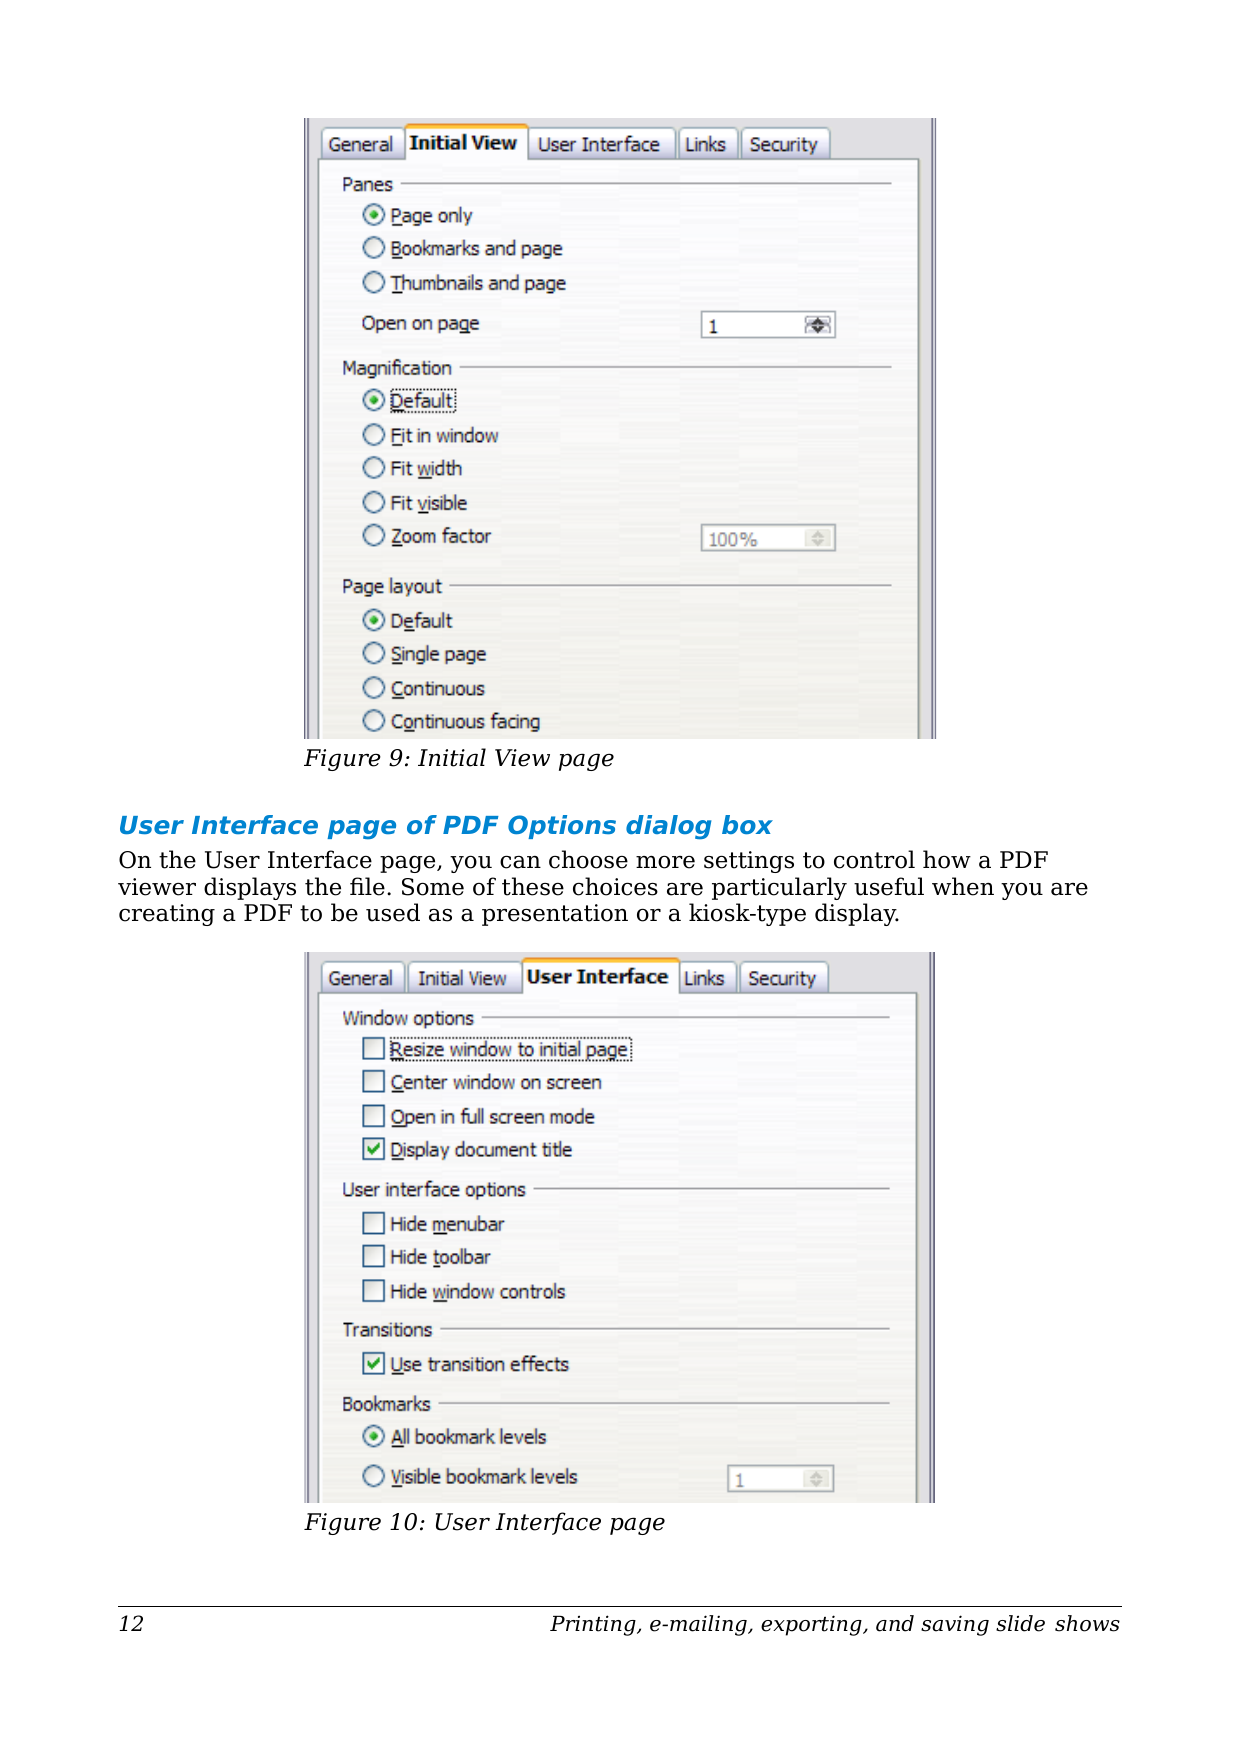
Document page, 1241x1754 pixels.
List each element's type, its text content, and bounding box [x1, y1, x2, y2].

text Figure 10: User Interface page [304, 1509, 936, 1536]
picture [304, 118, 937, 739]
text On the User Interface page, you can choose more settings to control how a PDF viewer displays the file. Some of these choices are particularly useful when you are creating a PDF to be used as a presentation or a kiosk-type display. [118, 847, 1122, 927]
picture [304, 952, 935, 1503]
text Figure 9: Initial View page [304, 745, 936, 772]
subtitle User Interface page of PDF Options dialog box [118, 812, 1122, 841]
